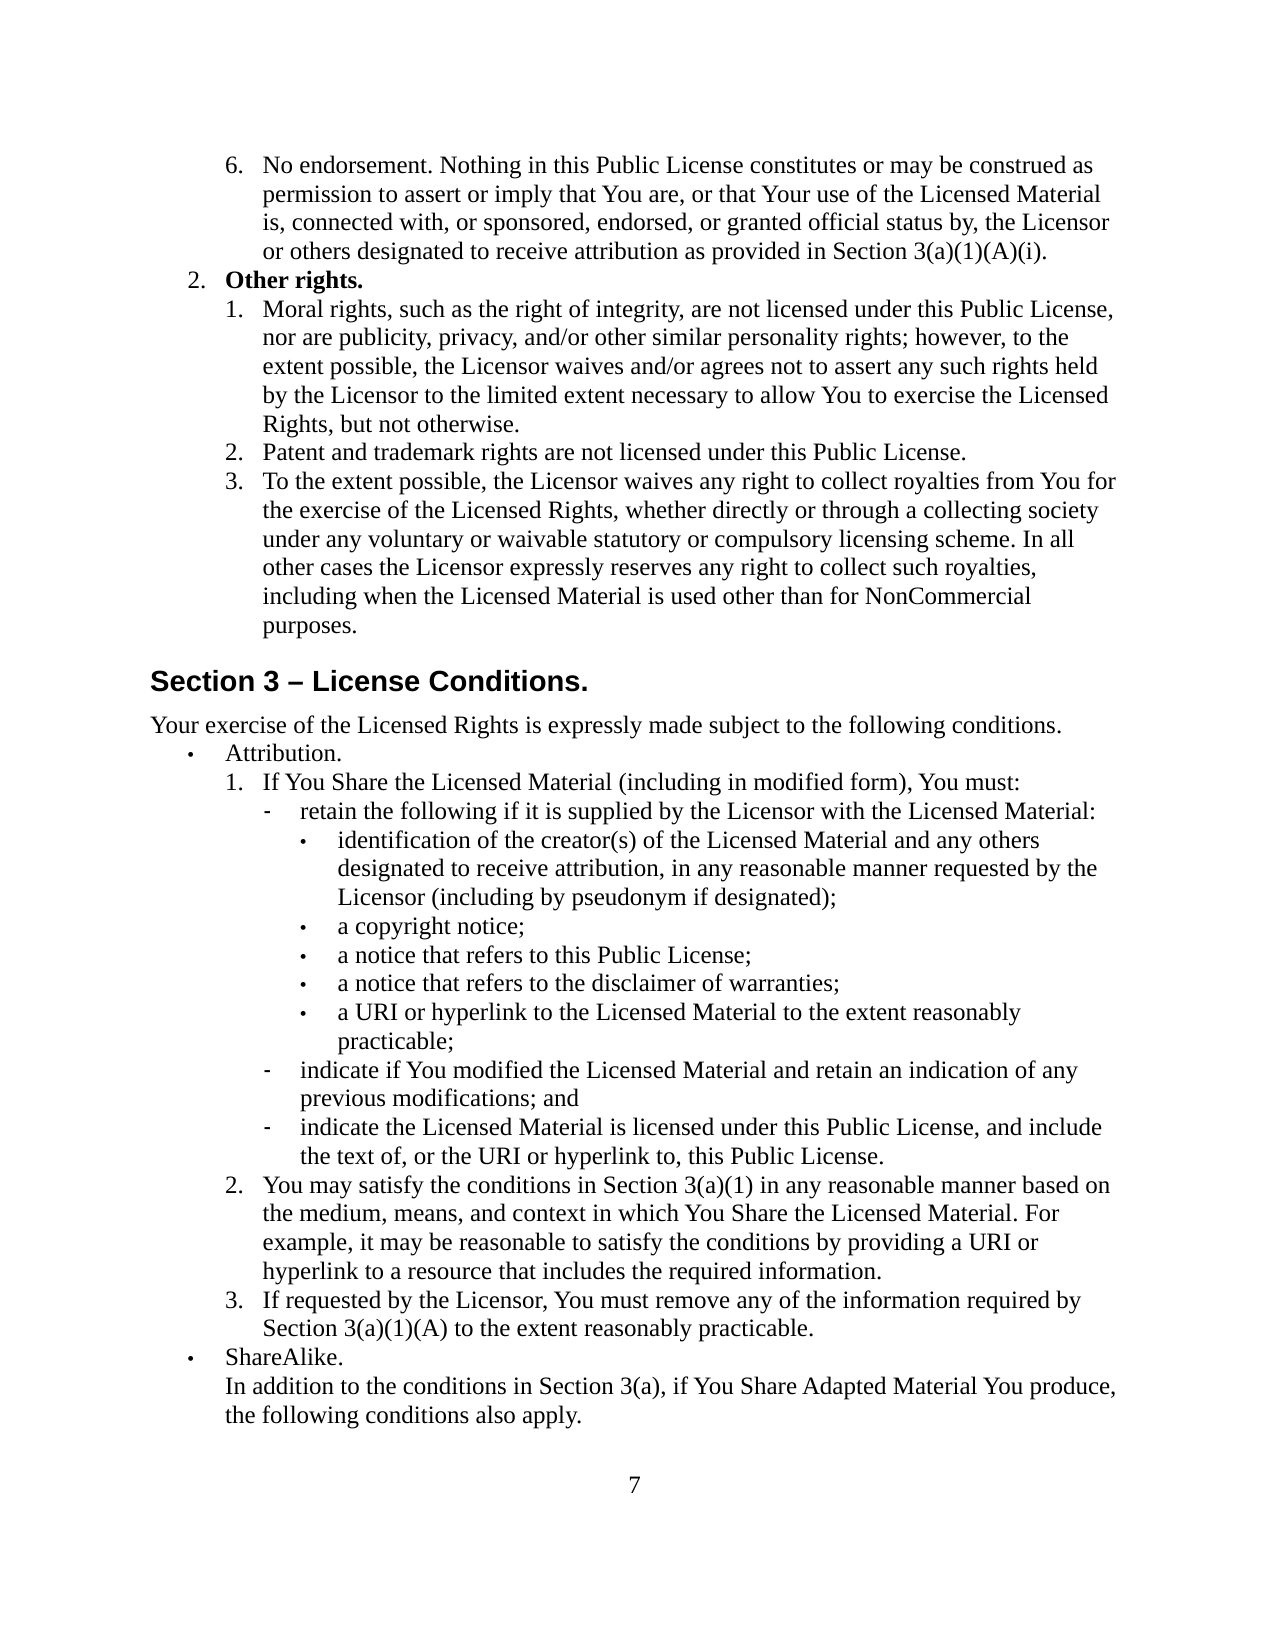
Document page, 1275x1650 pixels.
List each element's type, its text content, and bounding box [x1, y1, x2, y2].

list a notice that refers to this Public License; [300, 940, 1125, 968]
list To the extent possible, the Licensor waives any right to collect royalties from You for the exercise of the Licensed Rights, whether directly or through a collecting society under any voluntary or waivable statutory or compulsory licensing scheme. In all other cases the Licensor expressly reserves any right to collect such royalties, including when the Licensed Material is used other than for NonCommercial purposes. [225, 466, 1125, 639]
list ShareAlike. In addition to the conditions in Section 3(a), if You Share Adapted Material You produce, the following conditions also apply. [187, 1342, 1125, 1428]
list Other rights. [187, 265, 1125, 294]
list retain the following if it is supplied by the Licensor with the Licensed Material: [262, 796, 1125, 825]
list You may satisfy the conditions in Section 3(a)(1) in any reasonable manner based on the medium, means, and context in which You Share the Licensed Material. For example, it may be reasonable to satisfy the conditions by providing a URI or hyperlink to a resource that includes the required information. [225, 1170, 1125, 1285]
list a copyright notice; [300, 911, 1125, 940]
list Moral rights, such as the right of integrity, are not licensed under this Public License, nor are publicity, privacy, and/or other similar personality rights; however, to the extent possible, the Licensor waives and/or agrees not to assert any such rights held by the Licensor to the limited extent necessary to allow You to exercise the Licensed Rights, but not otherwise. [225, 294, 1125, 437]
list If requested by the Licensor, You must remove any of the information required by Section 3(a)(1)(A) to the extent reasonably practicable. [225, 1285, 1125, 1342]
list indicate the Licensed Material is licensed under this Public License, and include the text of, or the URI or hyperlink to, this Public License. [262, 1112, 1125, 1170]
text Your exercise of the Licensed Rights is expressly made subject to the following conditions. [150, 710, 1125, 738]
list If You Share the Licensed Material (including in modified form), You must: [225, 767, 1125, 796]
list No endorsement. Nothing in this Public License constitutes or may be construed as permission to assert or imply that You are, or that Your use of the Licensed Material is, connected with, or sponsored, endorsed, or granted official status by, the Licensor or others designated to receive attribution as provided in Section 3(a)(1)(A)(i). [225, 150, 1125, 265]
list indicate if You modified the Licensed Material and retain an indication of any previous modifications; and [262, 1055, 1125, 1112]
subtitle Section 3 – License Conditions. [150, 664, 1125, 697]
list Patent and trademark rights are not licensed under this Public License. [225, 437, 1125, 466]
list Attribution. [187, 738, 1125, 767]
list identification of the creator(s) of the Licensed Material and any others designated to receive attribution, in any reasonable manner requested by the Licensor (including by pseudonym if designated); [300, 825, 1125, 911]
list a URI or hyperlink to the Licensed Material to the extent reasonably practicable; [300, 997, 1125, 1055]
list a notice that refers to the disclaimer of warranties; [300, 968, 1125, 997]
